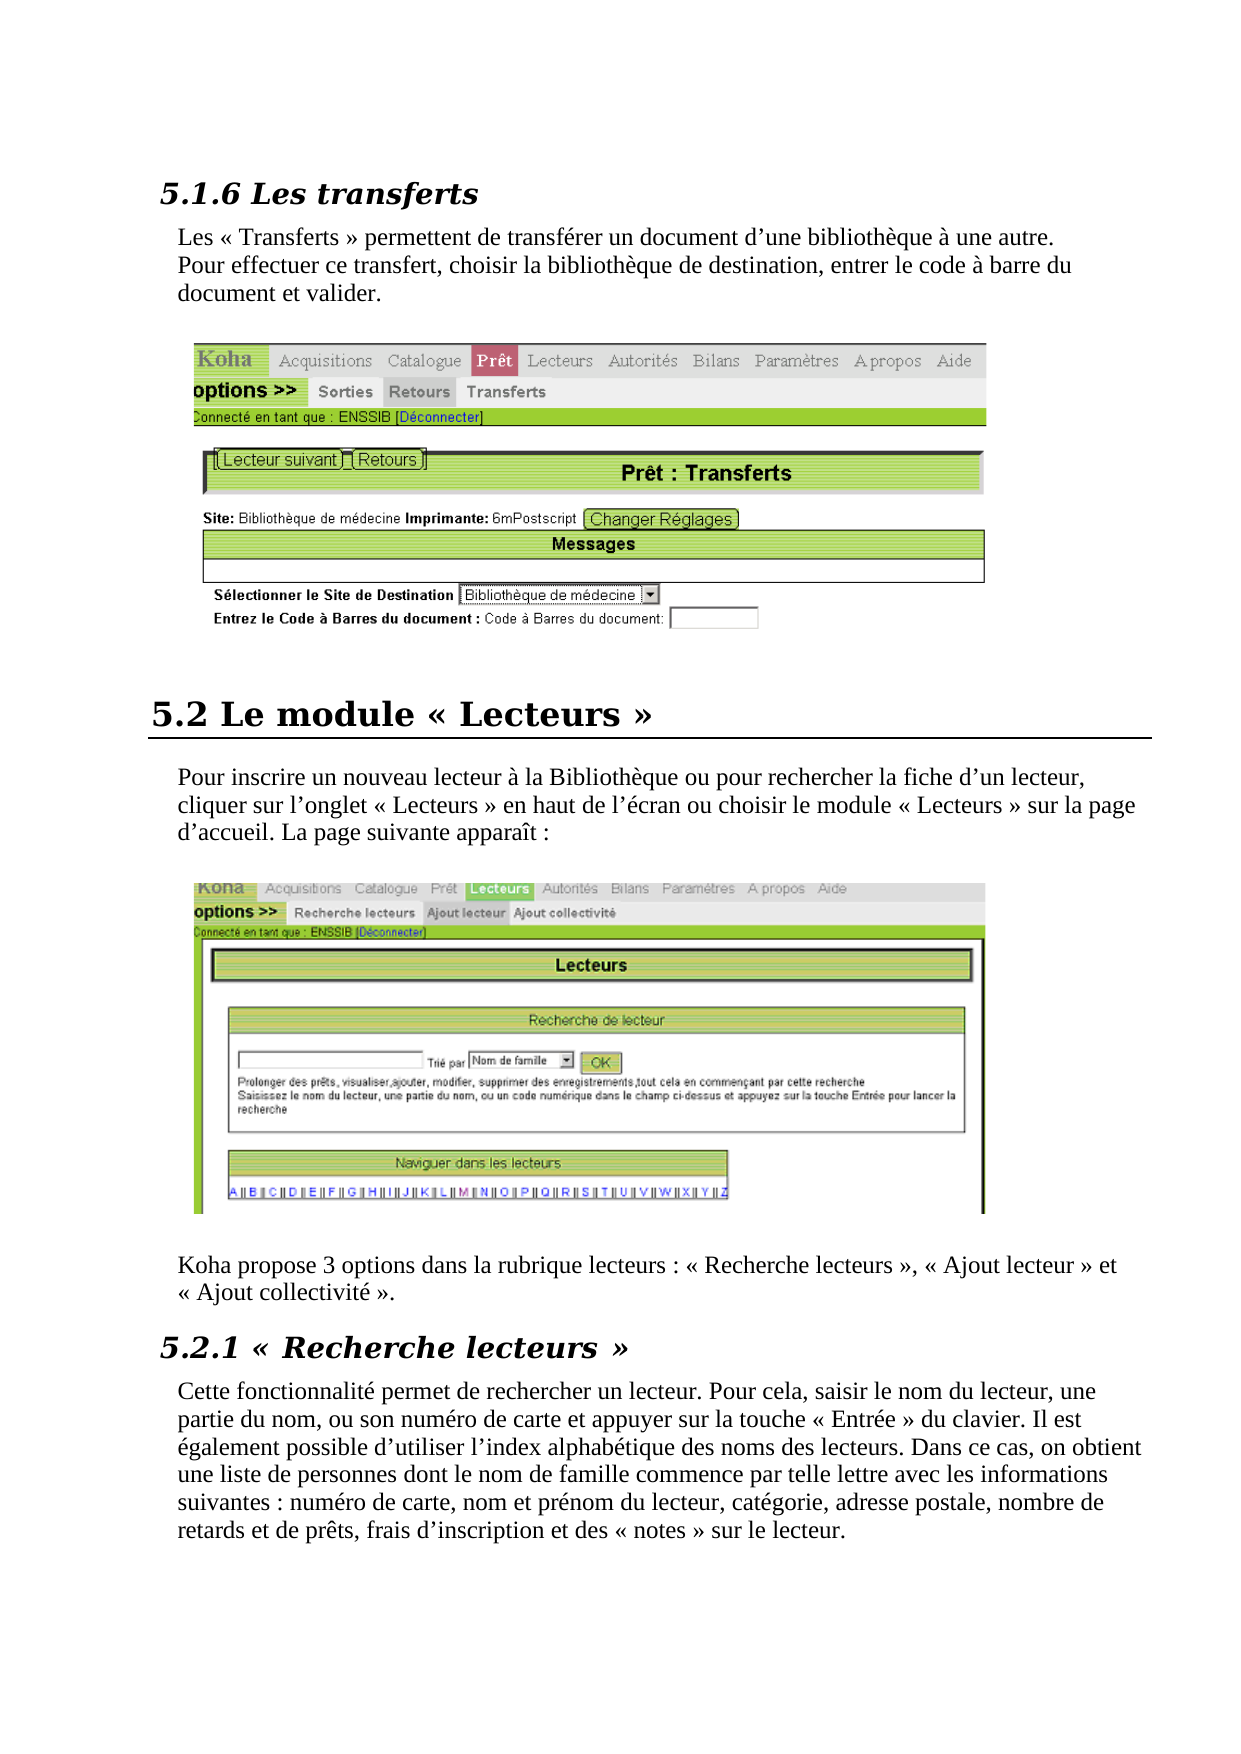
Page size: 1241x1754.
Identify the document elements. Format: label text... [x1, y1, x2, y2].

picture [193, 883, 986, 1214]
text Pour inscrire un nouveau lecteur à la Bibliothèque ou pour rechercher la fiche d’un lecteur, cliquer sur l’onglet « Lecteurs » en haut de l’écran ou choisir le module « Lecteurs » sur la page d’accueil. La page suivante apparaît : [177, 763, 1152, 846]
text Pour effectuer ce transfert, choisir la bibliothèque de destination, entrer le code à barre du document et valider. [177, 251, 1152, 307]
text Koha propose 3 options dans la rubrique lecteurs : « Recherche lecteurs », « Ajout lecteur » et « Ajout collectivité ». [177, 1251, 1152, 1306]
subtitle Le module « Lecteurs » [148, 693, 1152, 737]
text Les « Transferts » permettent de transférer un document d’une bibliothèque à une autre. [177, 223, 1152, 251]
subtitle « Recherche lecteurs » [159, 1331, 1152, 1366]
text Cette fonctionnalité permet de rechercher un lecteur. Pour cela, saisir le nom du lecteur, une partie du nom, ou son numéro de carte et appuyer sur la touche « Entrée » du clavier. Il est également possible d’utiliser l’index alphabétique des noms des lecteurs. Dans ce cas, on obtient une liste de personnes dont le nom de famille commence par telle lettre avec les informations suivantes : numéro de carte, nom et prénom du lecteur, catégorie, adresse postale, nombre de retards et de prêts, frais d’inscription et des « notes » sur le lecteur. [177, 1377, 1152, 1543]
subtitle Les transferts [159, 177, 1152, 212]
picture [193, 343, 987, 631]
